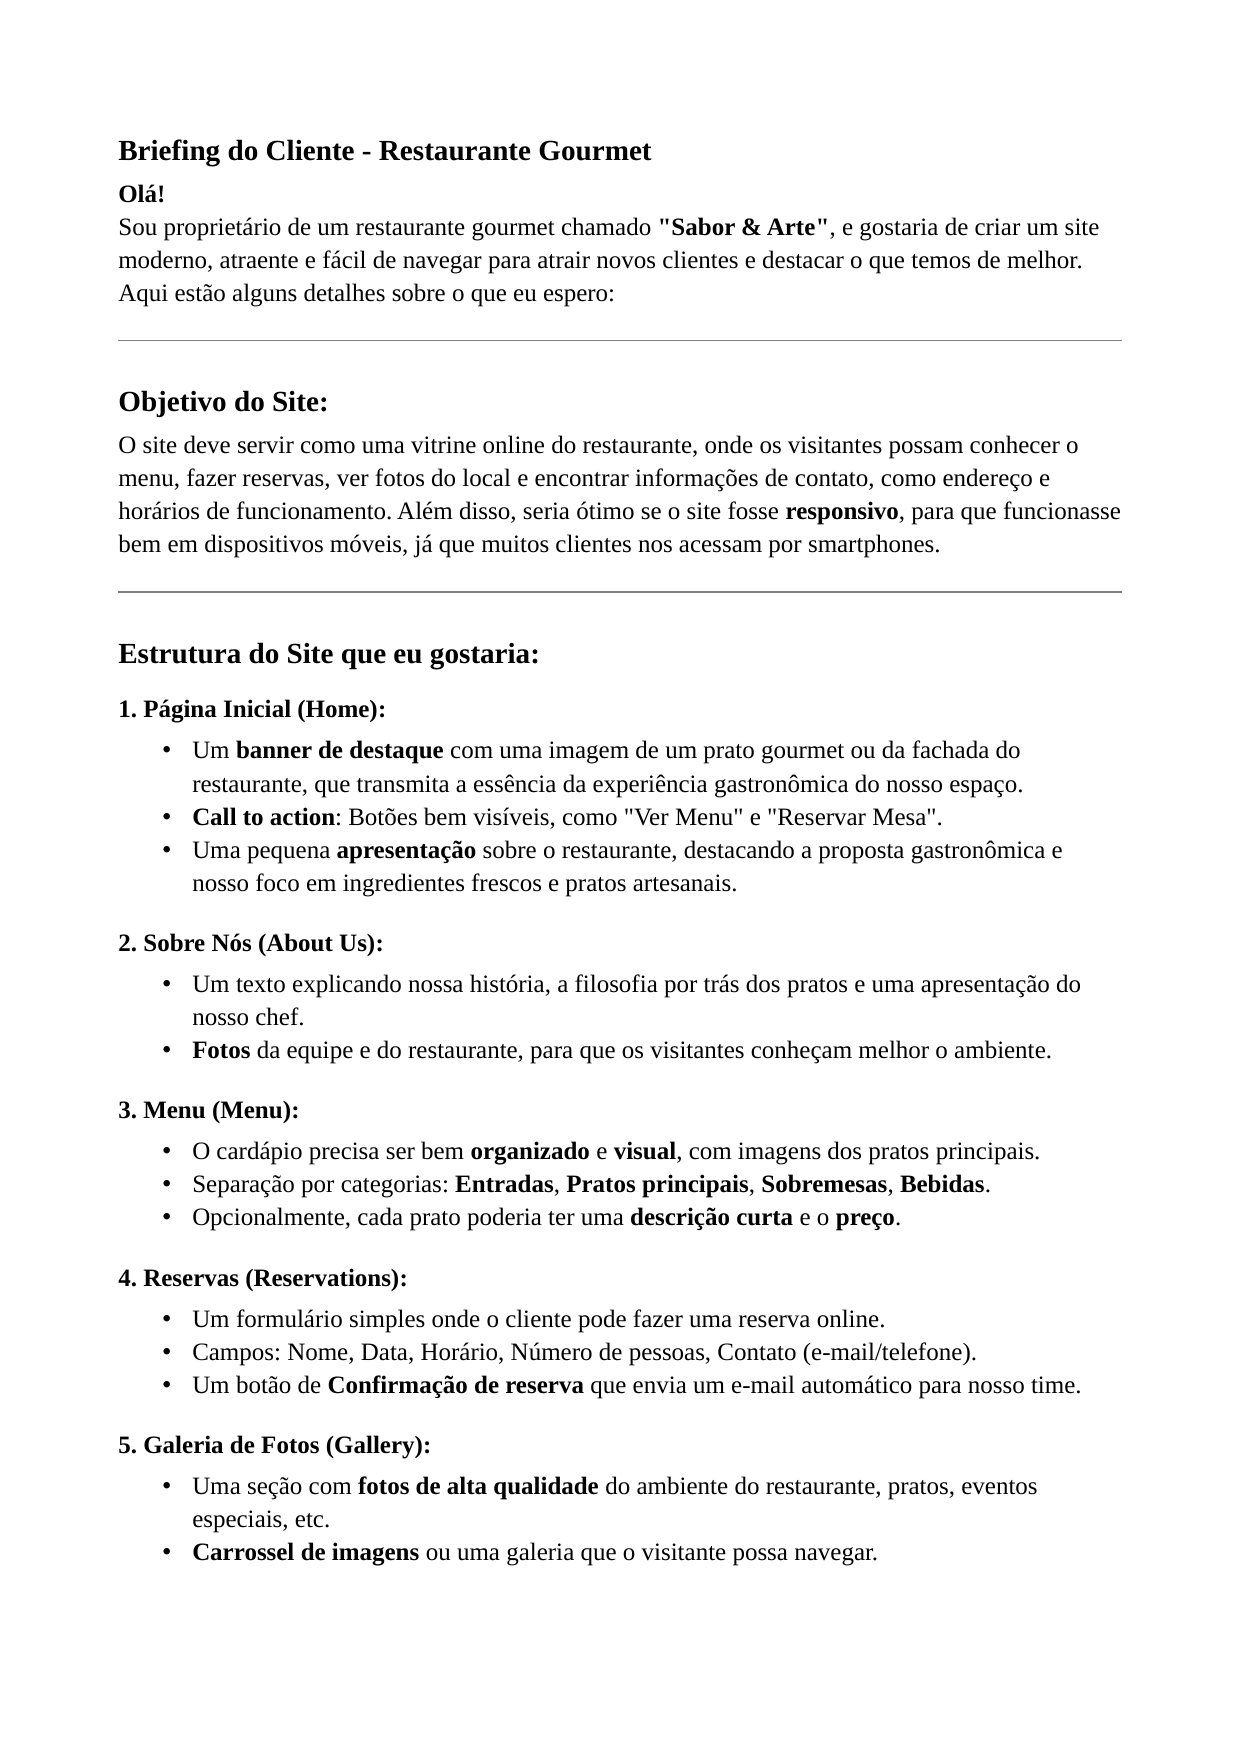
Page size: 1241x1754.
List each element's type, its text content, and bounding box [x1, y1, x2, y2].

list Campos: Nome, Data, Horário, Número de pessoas, Contato (e-mail/telefone). [162, 1337, 1122, 1366]
subtitle 3. Menu (Menu): [118, 1095, 1122, 1124]
list Fotos da equipe e do restaurante, para que os visitantes conheçam melhor o ambiente. [162, 1035, 1122, 1064]
subtitle 4. Reservas (Reservations): [118, 1263, 1122, 1291]
subtitle Objetivo do Site: [118, 384, 1122, 418]
subtitle 2. Sobre Nós (About Us): [118, 928, 1122, 957]
text Olá! Sou proprietário de um restaurante gourmet chamado "Sabor & Arte", e gostaria de criar um site moderno, atraente e fácil de navegar para atrair novos clientes e destacar o que temos de melhor. Aqui estão alguns detalhes sobre o que eu espero: [118, 179, 1122, 307]
subtitle 5. Galeria de Fotos (Gallery): [118, 1430, 1122, 1459]
list Opcionalmente, cada prato poderia ter uma descrição curta e o preço. [162, 1202, 1122, 1231]
list Carrossel de imagens ou uma galeria que o visitante possa navegar. [162, 1537, 1122, 1566]
list Call to action: Botões bem visíveis, como "Ver Menu" e "Reservar Mesa". [162, 802, 1122, 830]
list Um texto explicando nossa história, a filosofia por trás dos pratos e uma apresentação do nosso chef. [162, 969, 1122, 1031]
list Um botão de Confirmação de reserva que envia um e-mail automático para nosso time. [162, 1370, 1122, 1399]
list Um formulário simples onde o cliente pode fazer uma reserva online. [162, 1304, 1122, 1333]
text O site deve servir como uma vitrine online do restaurante, onde os visitantes possam conhecer o menu, fazer reservas, ver fotos do local e encontrar informações de contato, como endereço e horários de funcionamento. Além disso, seria ótimo se o site fosse responsivo, para que funcionasse bem em dispositivos móveis, já que muitos clientes nos acessam por smartphones. [118, 430, 1122, 558]
subtitle 1. Página Inicial (Home): [118, 694, 1122, 723]
list Uma seção com fotos de alta qualidade do ambiente do restaurante, pratos, eventos especiais, etc. [162, 1471, 1122, 1533]
list O cardápio precisa ser bem organizado e visual, com imagens dos pratos principais. [162, 1136, 1122, 1165]
list Uma pequena apresentação sobre o restaurante, destacando a proposta gastronômica e nosso foco em ingredientes frescos e pratos artesanais. [162, 835, 1122, 896]
list Separação por categorias: Entradas, Pratos principais, Sobremesas, Bebidas. [162, 1169, 1122, 1198]
list Um banner de destaque com uma imagem de um prato gourmet ou da fachada do restaurante, que transmita a essência da experiência gastronômica do nosso espaço. [162, 736, 1122, 797]
subtitle Briefing do Cliente - Restaurante Gourmet [118, 133, 1122, 166]
subtitle Estrutura do Site que eu gostaria: [118, 636, 1122, 669]
